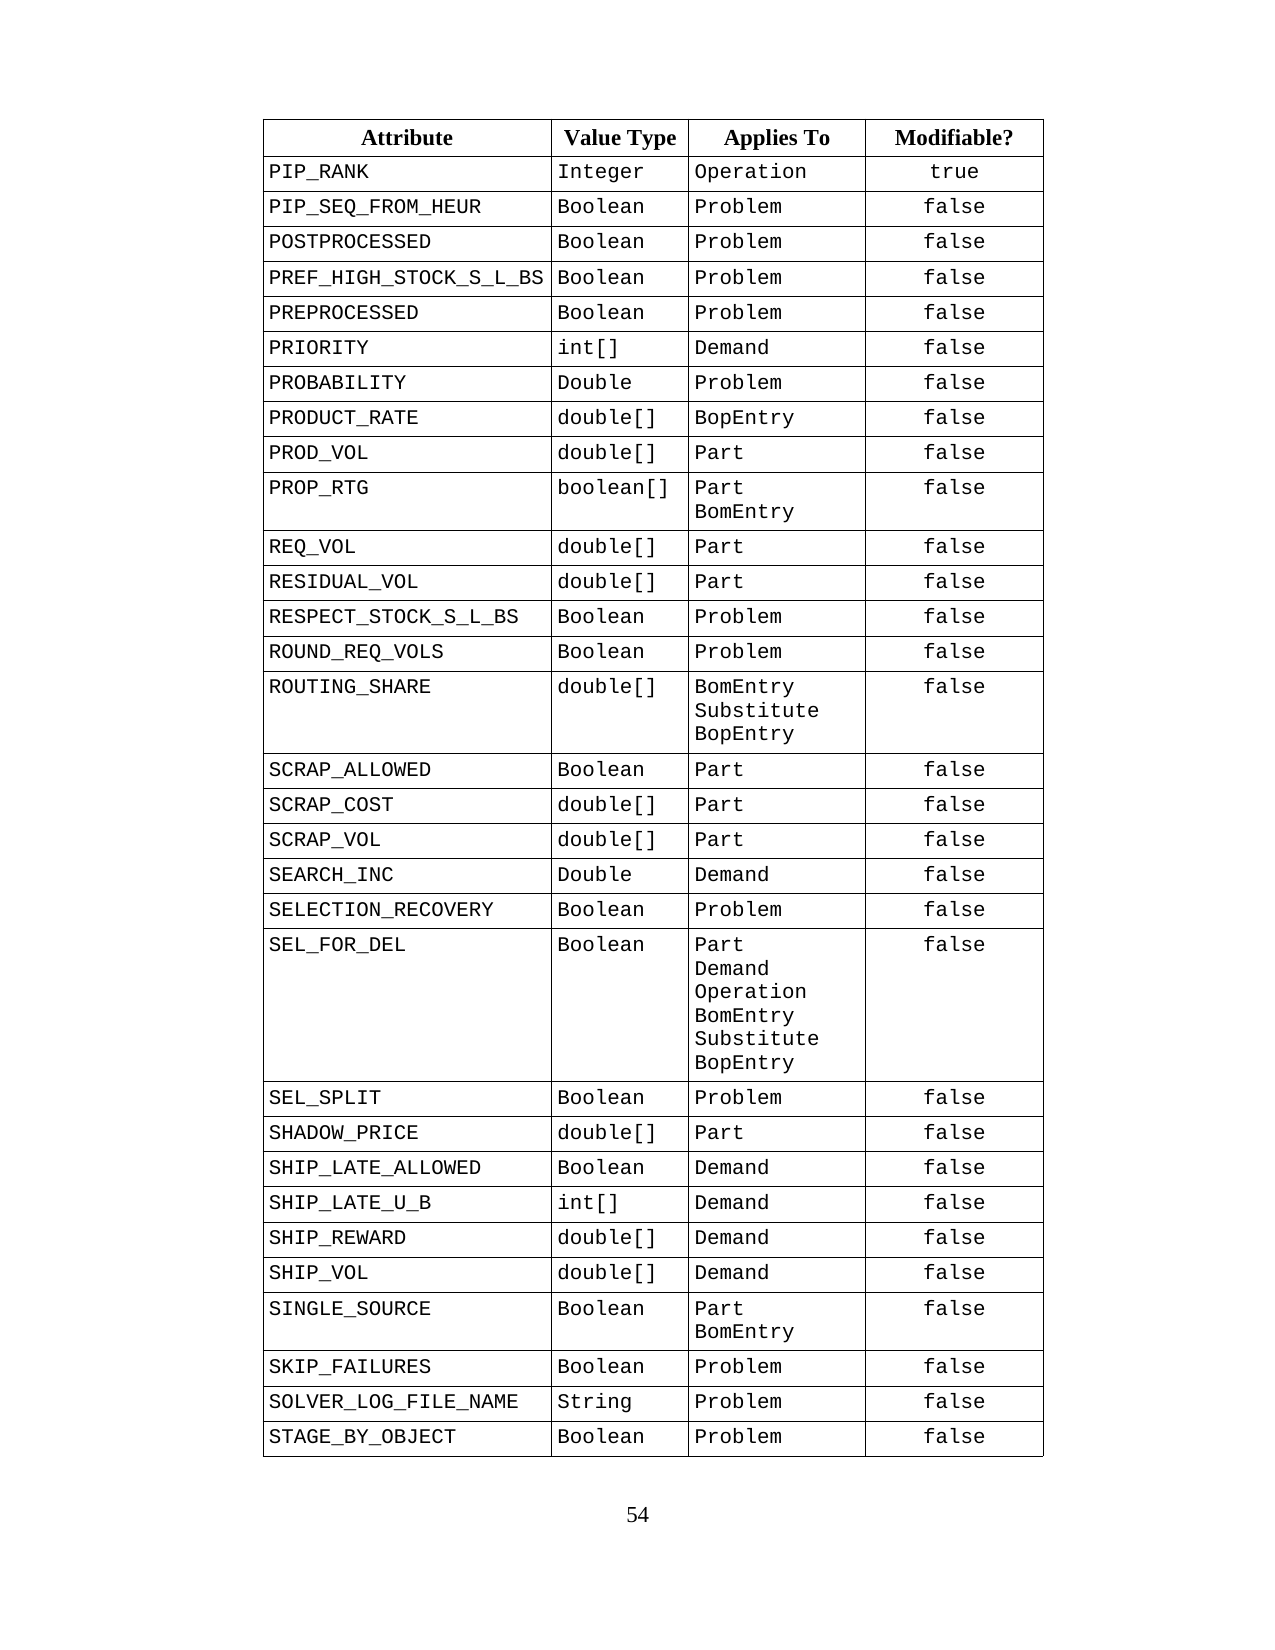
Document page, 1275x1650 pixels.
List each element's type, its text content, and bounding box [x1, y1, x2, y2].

table_cell PREF_HIGH_STOCK_S_L_BS [264, 262, 551, 296]
table_cell ROUND_REQ_VOLS [264, 637, 551, 671]
table_cell BomEntry Substitute BopEntry [689, 672, 865, 753]
table_cell Problem [689, 637, 865, 671]
table_cell FALSE [866, 227, 1043, 261]
table_cell BopEntry [689, 402, 865, 436]
table_cell Demand [689, 1152, 865, 1186]
table_cell ROUTING_SHARE [264, 672, 551, 753]
table_cell TRUE [866, 1223, 1043, 1257]
table_cell Part [689, 754, 865, 788]
table_cell SINGLE_SOURCE [264, 1293, 551, 1350]
table_cell FALSE [866, 531, 1043, 565]
table_cell SHIP_LATE_U_B [264, 1187, 551, 1222]
table_cell PIP_RANK [264, 157, 551, 191]
table_cell Problem [689, 297, 865, 331]
table_cell SEL_SPLIT [264, 1082, 551, 1116]
table_cell TRUE [866, 789, 1043, 823]
table_cell Problem [689, 262, 865, 296]
table_cell FALSE [866, 824, 1043, 858]
table_cell double[] [552, 1117, 688, 1151]
table_cell Part [689, 531, 865, 565]
table_cell Part [689, 437, 865, 472]
table_cell TRUE [866, 1293, 1043, 1350]
table_cell Part BomEntry [689, 1293, 865, 1350]
table_cell Boolean [552, 227, 688, 261]
table_cell TRUE [866, 402, 1043, 436]
table_header Value Type [552, 120, 688, 156]
table_cell TRUE [866, 672, 1043, 753]
table_cell Boolean [552, 637, 688, 671]
table_cell Boolean [552, 1082, 688, 1116]
table_cell RESPECT_STOCK_S_L_BS [264, 601, 551, 636]
table_cell Boolean [552, 1152, 688, 1186]
table_cell Boolean [552, 601, 688, 636]
table_cell TRUE [866, 1387, 1043, 1421]
table_cell Double [552, 859, 688, 893]
table_cell double[] [552, 789, 688, 823]
table_cell TRUE [866, 473, 1043, 530]
table_cell Problem [689, 192, 865, 226]
table_cell Demand [689, 1187, 865, 1222]
table_cell Problem [689, 894, 865, 928]
table_cell Problem [689, 1351, 865, 1386]
table_cell double[] [552, 1258, 688, 1292]
table_cell FALSE [866, 437, 1043, 472]
table_cell Problem [689, 601, 865, 636]
table_cell Part [689, 1117, 865, 1151]
table_cell Boolean [552, 297, 688, 331]
table_cell SCRAP_ALLOWED [264, 754, 551, 788]
table_cell int[] [552, 332, 688, 366]
table_cell FALSE [866, 894, 1043, 928]
table_cell Demand [689, 1223, 865, 1257]
table_cell Part [689, 789, 865, 823]
table_cell Demand [689, 332, 865, 366]
table_cell SHADOW_PRICE [264, 1117, 551, 1151]
table_cell POSTPROCESSED [264, 227, 551, 261]
table_cell Double [552, 367, 688, 401]
table_cell TRUE [866, 157, 1043, 191]
table_cell Part BomEntry [689, 473, 865, 530]
table_cell boolean[] [552, 473, 688, 530]
table_header Modifiable? [866, 120, 1043, 156]
table_cell Problem [689, 1082, 865, 1116]
table_cell Problem [689, 367, 865, 401]
table_cell PROD_VOL [264, 437, 551, 472]
table_cell SKIP_FAILURES [264, 1351, 551, 1386]
table_cell RESIDUAL_VOL [264, 566, 551, 600]
table_cell SHIP_VOL [264, 1258, 551, 1292]
table_cell SHIP_LATE_ALLOWED [264, 1152, 551, 1186]
table_cell SEL_FOR_DEL [264, 929, 551, 1081]
table_cell Part [689, 824, 865, 858]
table_cell TRUE [866, 859, 1043, 893]
table_cell TRUE [866, 367, 1043, 401]
table_cell PREPROCESSED [264, 297, 551, 331]
table_cell TRUE [866, 1187, 1043, 1222]
table_cell Boolean [552, 929, 688, 1081]
table_cell SCRAP_COST [264, 789, 551, 823]
table_cell FALSE [866, 297, 1043, 331]
table_cell TRUE [866, 637, 1043, 671]
table_cell SOLVER_LOG_FILE_NAME [264, 1387, 551, 1421]
table_cell double[] [552, 1223, 688, 1257]
table_cell FALSE [866, 566, 1043, 600]
table_cell TRUE [866, 332, 1043, 366]
table_cell TRUE [866, 1152, 1043, 1186]
table_cell double[] [552, 566, 688, 600]
table_cell double[] [552, 824, 688, 858]
table_cell Integer [552, 157, 688, 191]
table_cell PROBABILITY [264, 367, 551, 401]
table_cell Part Demand Operation BomEntry Substitute BopEntry [689, 929, 865, 1081]
table_cell Part [689, 566, 865, 600]
table_cell SHIP_REWARD [264, 1223, 551, 1257]
table_cell Boolean [552, 894, 688, 928]
table_cell PROP_RTG [264, 473, 551, 530]
table_header Attribute [264, 120, 551, 156]
table_cell FALSE [866, 1117, 1043, 1151]
table_cell Problem [689, 1422, 865, 1456]
table_cell TRUE [866, 929, 1043, 1081]
table_cell Problem [689, 227, 865, 261]
table_cell Boolean [552, 754, 688, 788]
table_cell Operation [689, 157, 865, 191]
table_cell Boolean [552, 1293, 688, 1350]
table_header Applies To [689, 120, 865, 156]
table_cell int[] [552, 1187, 688, 1222]
table_cell Demand [689, 1258, 865, 1292]
table_cell Boolean [552, 192, 688, 226]
table_cell Boolean [552, 262, 688, 296]
table_cell double[] [552, 402, 688, 436]
table_cell Demand [689, 859, 865, 893]
table_cell Boolean [552, 1351, 688, 1386]
table_cell TRUE [866, 192, 1043, 226]
table_cell PIP_SEQ_FROM_HEUR [264, 192, 551, 226]
table_cell TRUE [866, 1351, 1043, 1386]
table_cell TRUE [866, 601, 1043, 636]
table_cell Problem [689, 1387, 865, 1421]
table_cell double[] [552, 437, 688, 472]
table_cell TRUE [866, 1422, 1043, 1456]
table_cell PRIORITY [264, 332, 551, 366]
table_cell TRUE [866, 262, 1043, 296]
table_cell SEARCH_INC [264, 859, 551, 893]
table_cell TRUE [866, 754, 1043, 788]
table_cell TRUE [866, 1258, 1043, 1292]
table_cell double[] [552, 531, 688, 565]
table_cell Boolean [552, 1422, 688, 1456]
table_cell PRODUCT_RATE [264, 402, 551, 436]
table_cell REQ_VOL [264, 531, 551, 565]
table_cell String [552, 1387, 688, 1421]
table_cell SELECTION_RECOVERY [264, 894, 551, 928]
table_cell SCRAP_VOL [264, 824, 551, 858]
table_cell TRUE [866, 1082, 1043, 1116]
table_cell STAGE_BY_OBJECT [264, 1422, 551, 1456]
table_cell double[] [552, 672, 688, 753]
